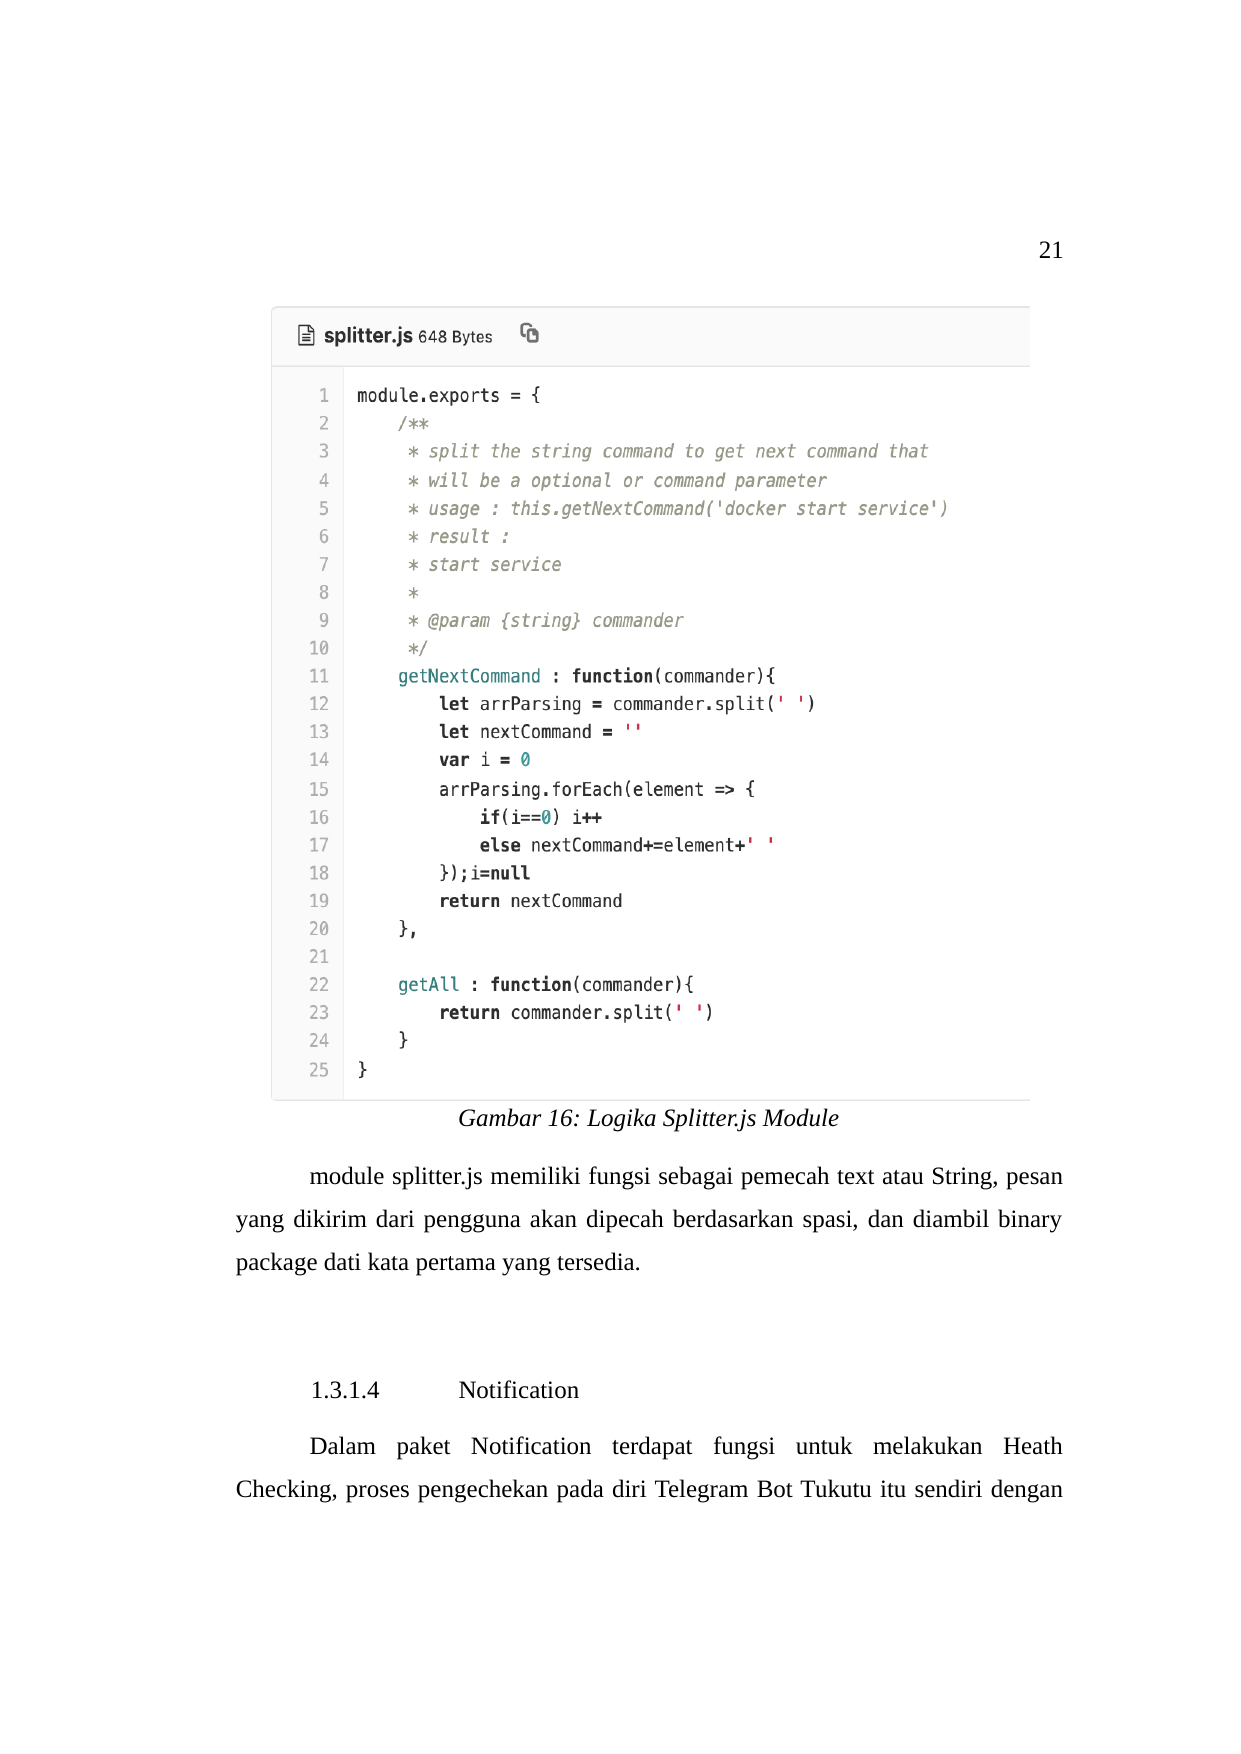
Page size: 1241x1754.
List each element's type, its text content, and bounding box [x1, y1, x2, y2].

text Dalam paket Notification terdapat fungsi untuk melakukan Heath Checking, proses pengechekan pada diri Telegram Bot Tukutu itu sendiri dengan [236, 1431, 1063, 1503]
text module splitter.js memiliki fungsi sebagai pemecah text atau String, pesan yang dikirim dari pengguna akan dipecah berdasarkan spasi, dan diambil binary package dati kata pertama yang tersedia. [236, 1161, 1063, 1276]
text Gambar 16: Logika Splitter.js Module [269, 1104, 1030, 1132]
picture [269, 306, 1030, 1104]
subtitle Notification [311, 1375, 1063, 1404]
